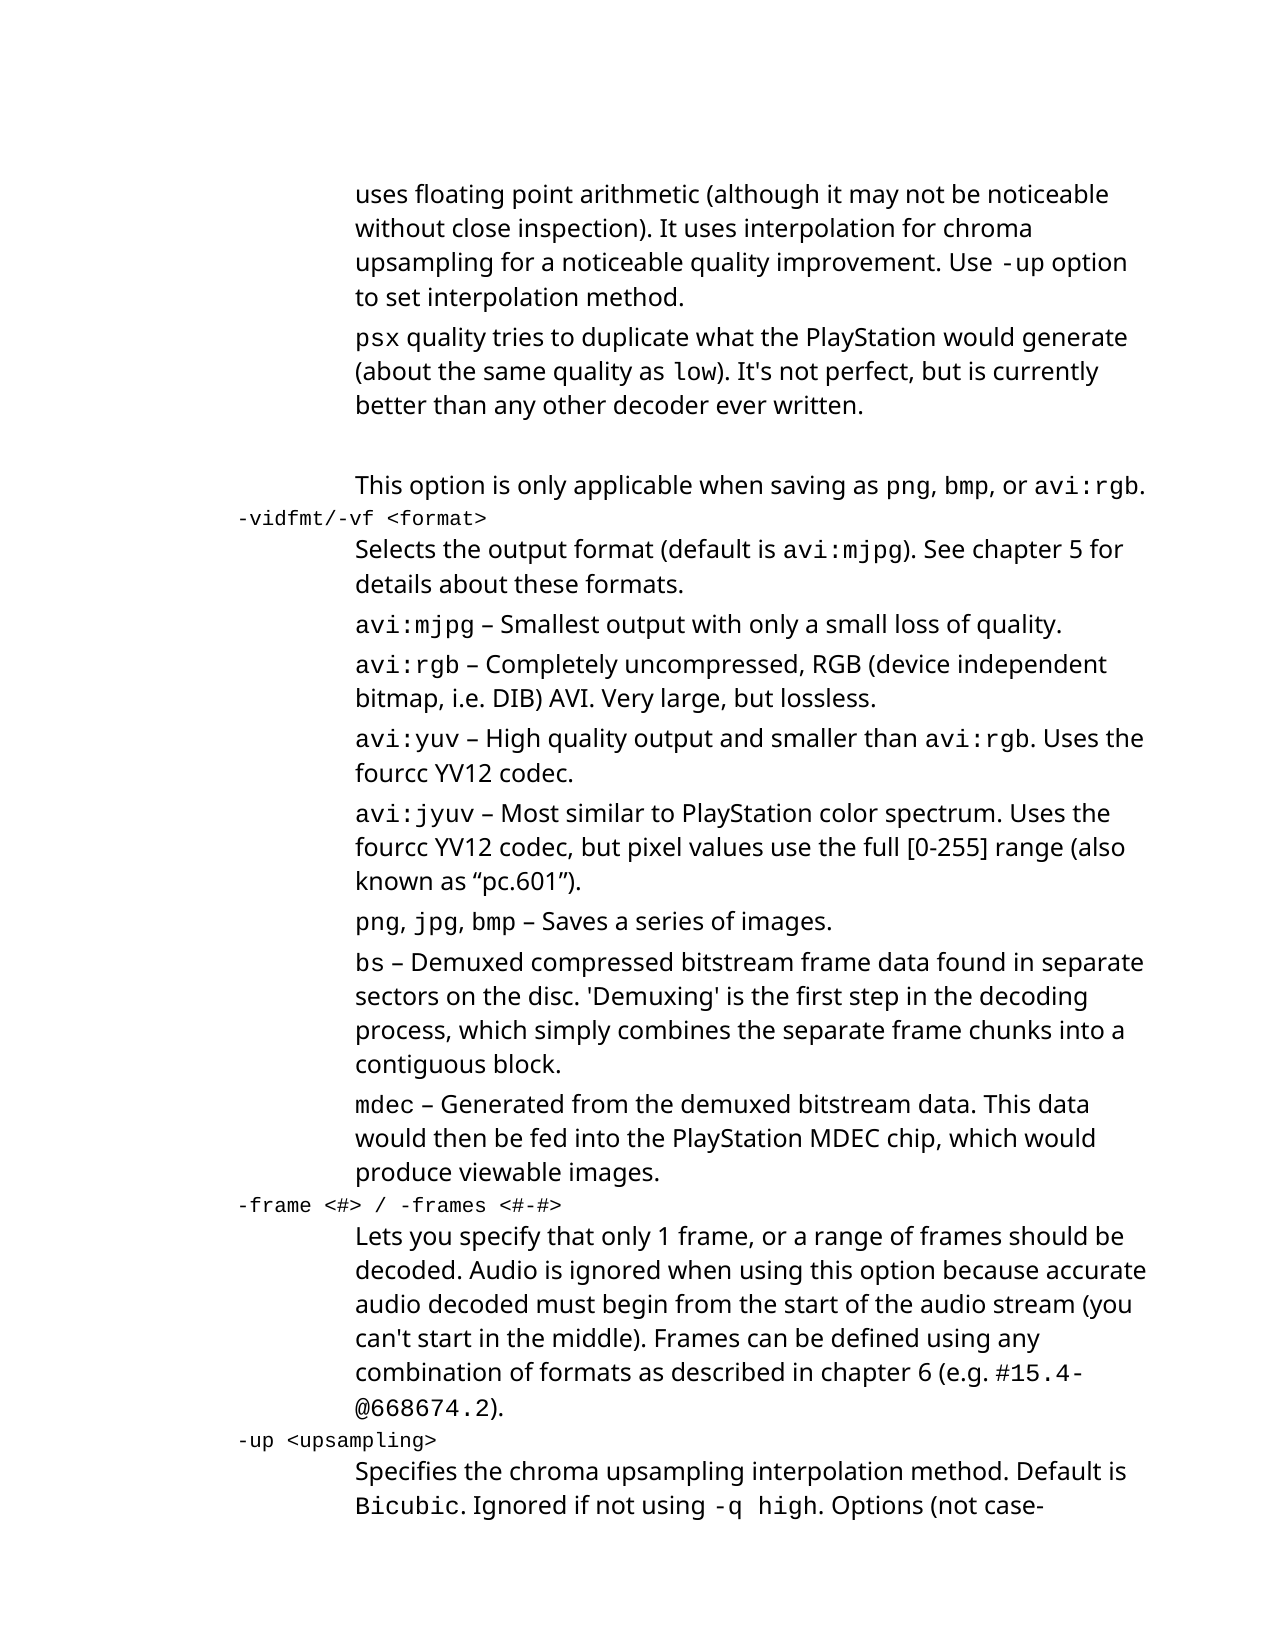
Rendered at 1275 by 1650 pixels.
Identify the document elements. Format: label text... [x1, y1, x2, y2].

text Lets you specify that only 1 frame, or a range of frames should be decoded. Audio is ignored when using this option because accurate audio decoded must begin from the start of the audio stream (you can't start in the middle). Frames can be defined using any combination of formats as described in chapter 6 (e.g. #15.4-@668674.2). [355, 1219, 1156, 1423]
text png, jpg, bmp – Saves a series of images. [355, 904, 1156, 938]
text -vidfmt/-vf <format> [237, 508, 1156, 532]
text mdec – Generated from the demuxed bitstream data. This data would then be fed into the PlayStation MDEC chip, which would produce viewable images. [355, 1087, 1156, 1189]
text avi:jyuv – Most similar to PlayStation color spectrum. Uses the fourcc YV12 codec, but pixel values use the full [0-255] range (also known as “pc.601”). [355, 795, 1156, 898]
text bs – Demuxed compressed bitstream frame data found in separate sectors on the disc. 'Demuxing' is the first step in the decoding process, which simply combines the separate frame chunks into a contiguous block. [355, 944, 1156, 1081]
text Selects the output format (default is avi:mjpg). See chapter 5 for details about these formats. [355, 532, 1156, 600]
text -up <upsampling> [237, 1429, 1156, 1453]
text avi:rgb – Completely uncompressed, RGB (device independent bitmap, i.e. DIB) AVI. Very large, but lossless. [355, 647, 1156, 715]
text -frame <#> / -frames <#-#> [237, 1195, 1156, 1219]
text psx quality tries to duplicate what the PlayStation would generate (about the same quality as low). It's not perfect, but is currently better than any other decoder ever written. [355, 319, 1156, 422]
text This option is only applicable when saving as png, bmp, or avi:rgb. [355, 468, 1156, 502]
text Specifies the chroma upsampling interpolation method. Default is Bicubic. Ignored if not using -q high. Options (not case- [355, 1453, 1156, 1522]
text avi:mjpg – Smallest output with only a small loss of quality. [355, 606, 1156, 641]
text uses floating point arithmetic (although it may not be noticeable without close inspection). It uses interpolation for chroma upsampling for a noticeable quality improvement. Use -up option to set interpolation method. [355, 177, 1156, 313]
text avi:yuv – High quality output and smaller than avi:rgb. Uses the fourcc YV12 codec. [355, 721, 1156, 789]
